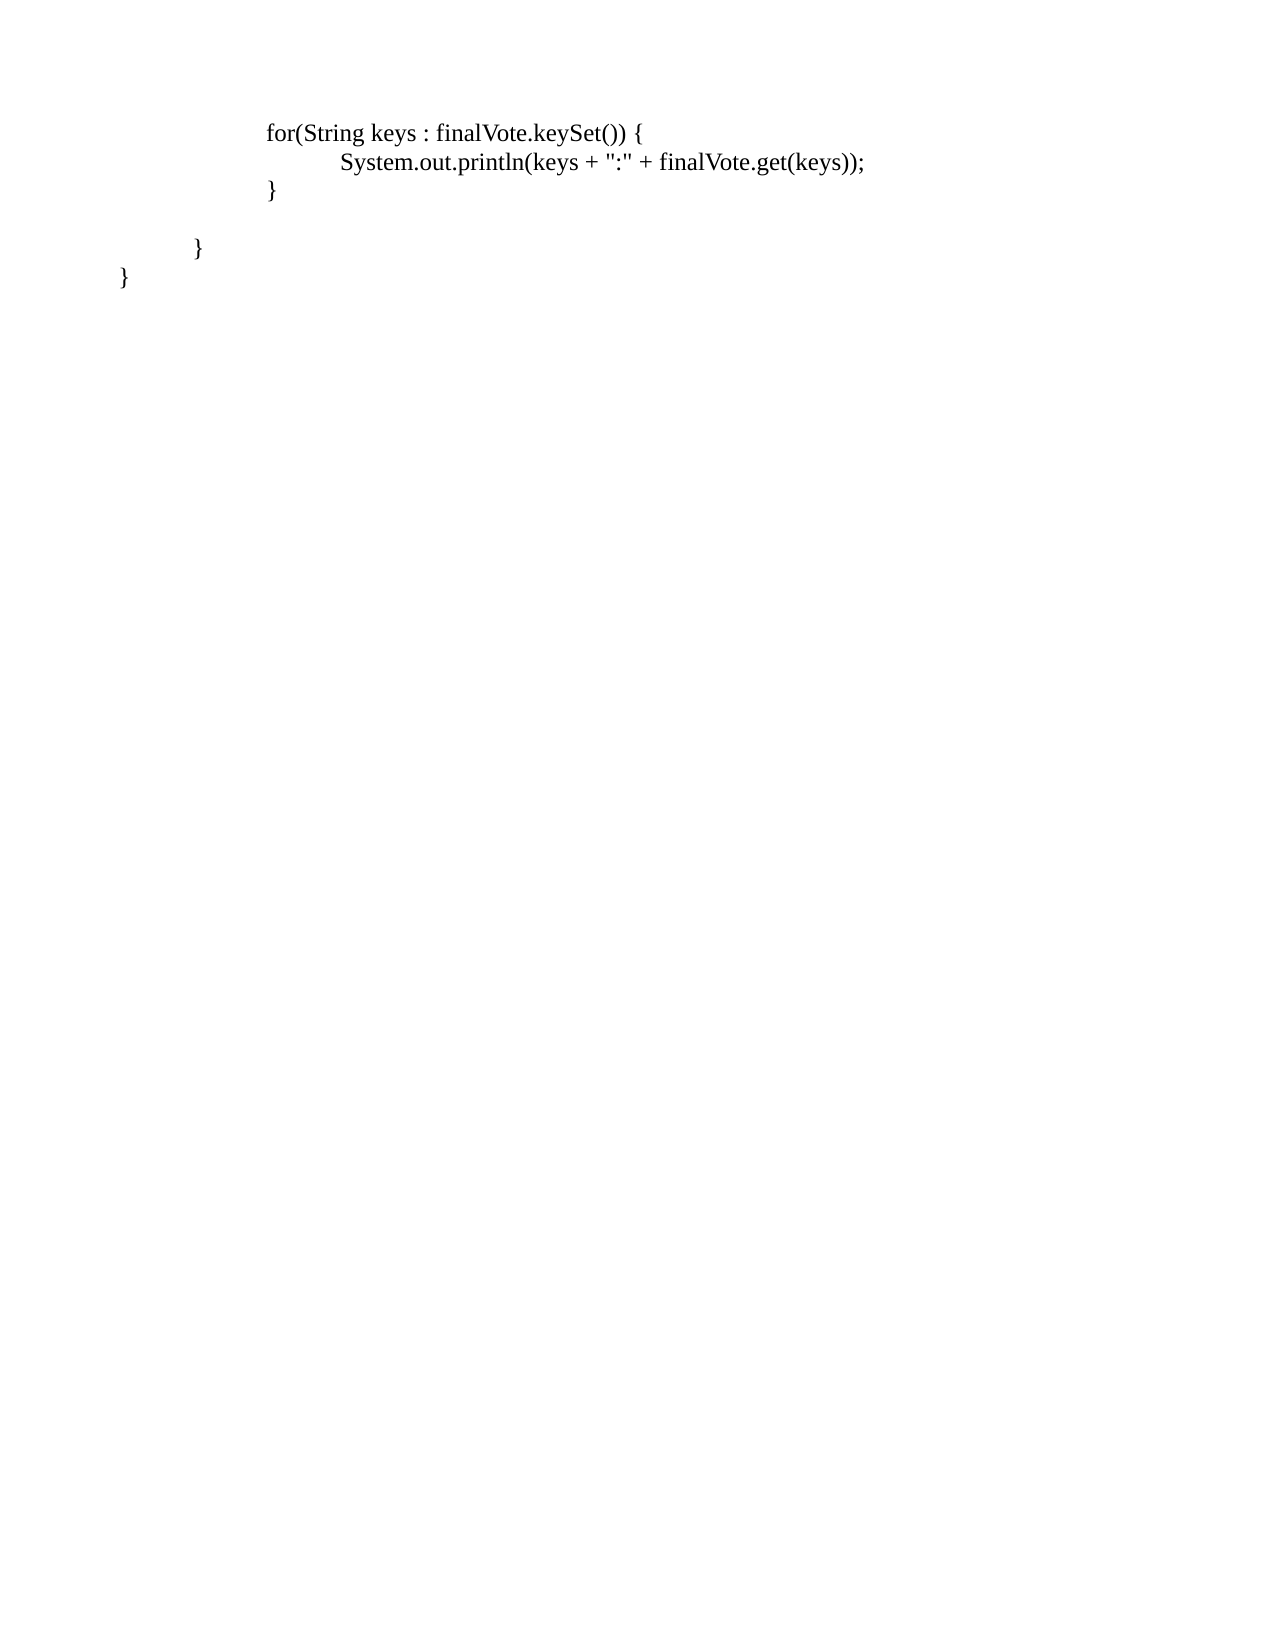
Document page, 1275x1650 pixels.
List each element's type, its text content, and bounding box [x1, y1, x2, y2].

text } [118, 233, 1157, 262]
text } [118, 262, 1157, 291]
text } [118, 176, 1157, 204]
text for(String keys : finalVote.keySet()) { [118, 118, 1157, 147]
text System.out.println(keys + ":" + finalVote.get(keys)); [118, 147, 1157, 176]
